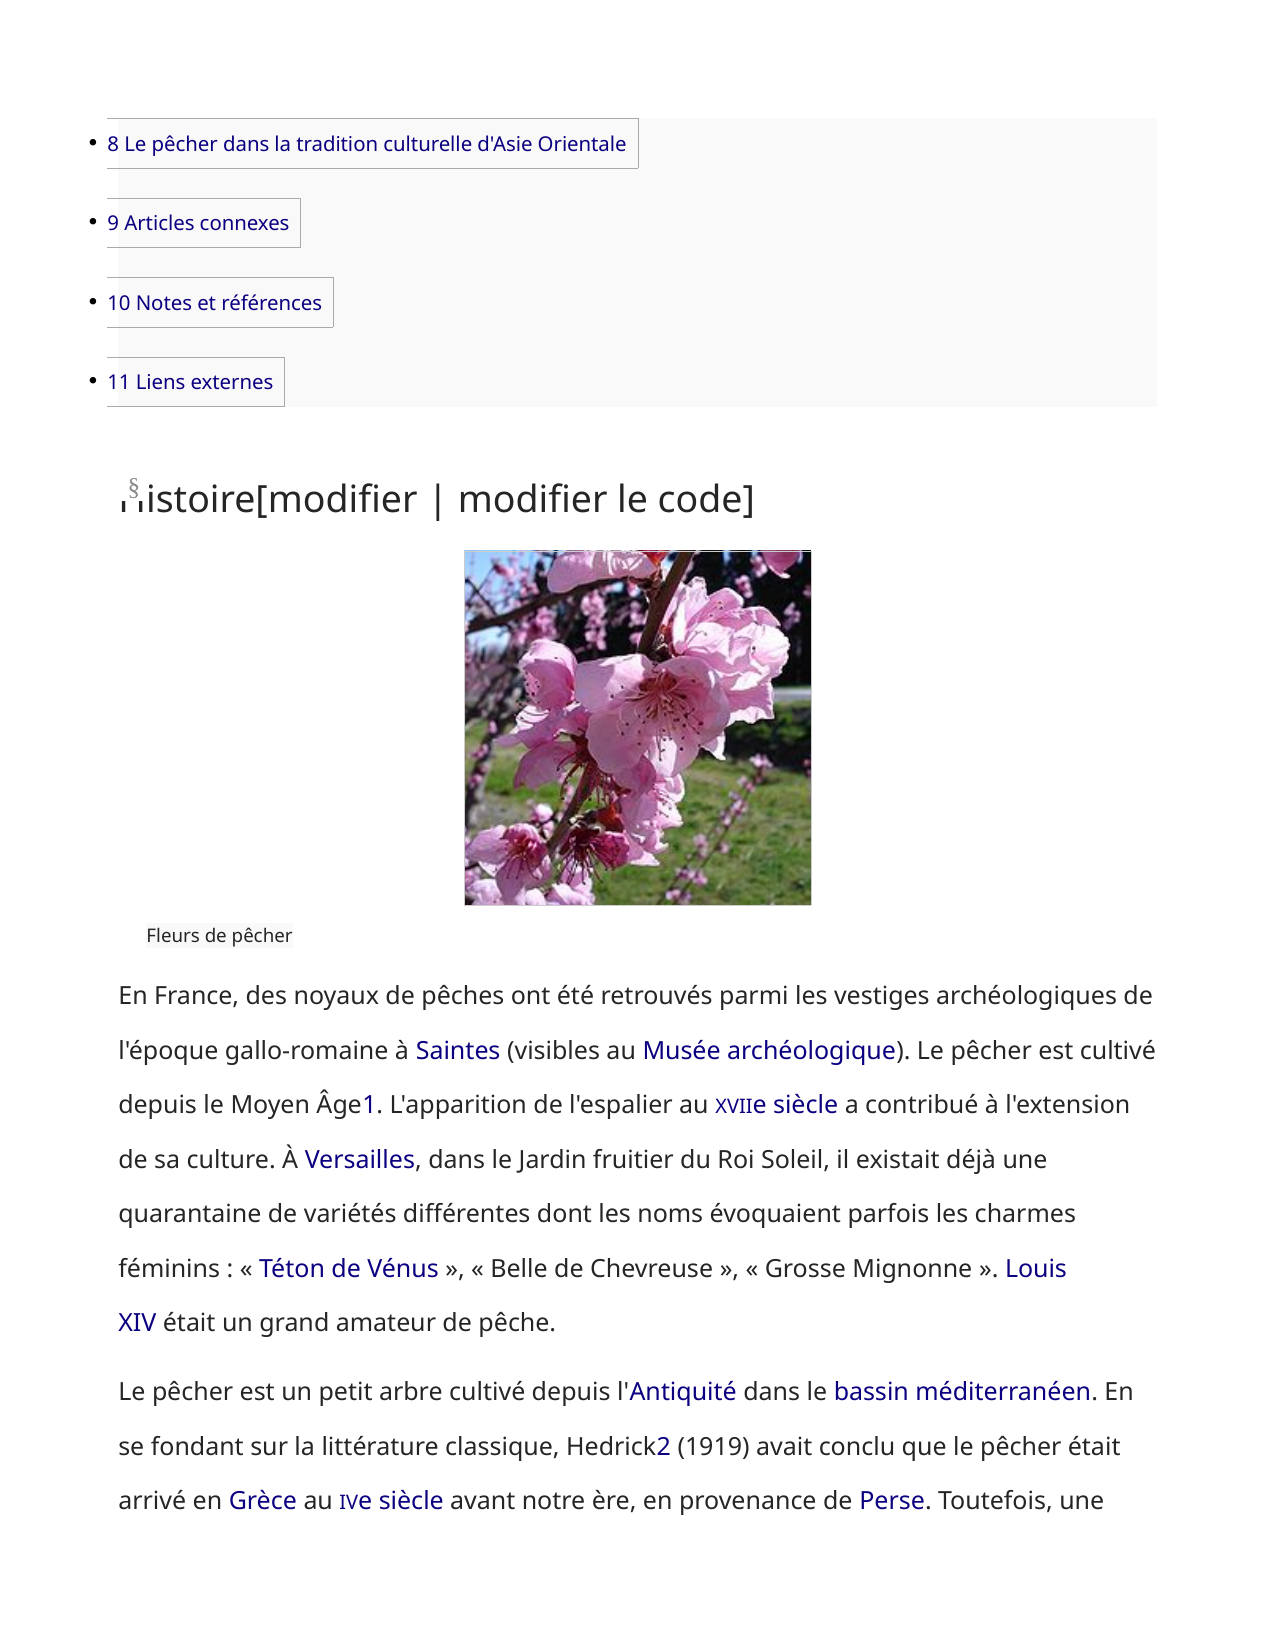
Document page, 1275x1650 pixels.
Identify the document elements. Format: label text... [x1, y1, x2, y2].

list 9 Articles connexes [301, 198, 1157, 247]
list 10 Notes et références [118, 278, 333, 327]
list 11 Liens externes [118, 358, 284, 406]
list 8 Le pêcher dans la tradition culturelle d'Asie Orientale [639, 118, 1157, 168]
subtitle Histoire[modifier | modifier le code] [118, 472, 1157, 523]
text En France, des noyaux de pêches ont été retrouvés parmi les vestiges archéologiques de l'époque gallo-romaine à Saintes (visibles au Musée archéologique). Le pêcher est cultivé depuis le Moyen Âge1. L'apparition de l'espalier au xviie siècle a contribué à l'extension de sa culture. À Versailles, dans le Jardin fruitier du Roi Soleil, il existait déjà une quarantaine de variétés différentes dont les noms évoquaient parfois les charmes féminins : « Téton de Vénus », « Belle de Chevreuse », « Grosse Mignonne ». Louis XIV était un grand amateur de pêche. [118, 978, 1157, 1339]
list 9 Articles connexes [118, 199, 300, 247]
text Fleurs de pêcher [123, 923, 1157, 948]
picture [465, 552, 811, 905]
text § [118, 472, 149, 501]
list 10 Notes et références [334, 277, 1157, 327]
list 11 Liens externes [285, 357, 1157, 407]
list 8 Le pêcher dans la tradition culturelle d'Asie Orientale [118, 119, 638, 168]
text Le pêcher est un petit arbre cultivé depuis l'Antiquité dans le bassin méditerranéen. En se fondant sur la littérature classique, Hedrick2 (1919) avait conclu que le pêcher était arrivé en Grèce au ive siècle avant notre ère, en provenance de Perse. Toutefois, une [118, 1374, 1157, 1517]
